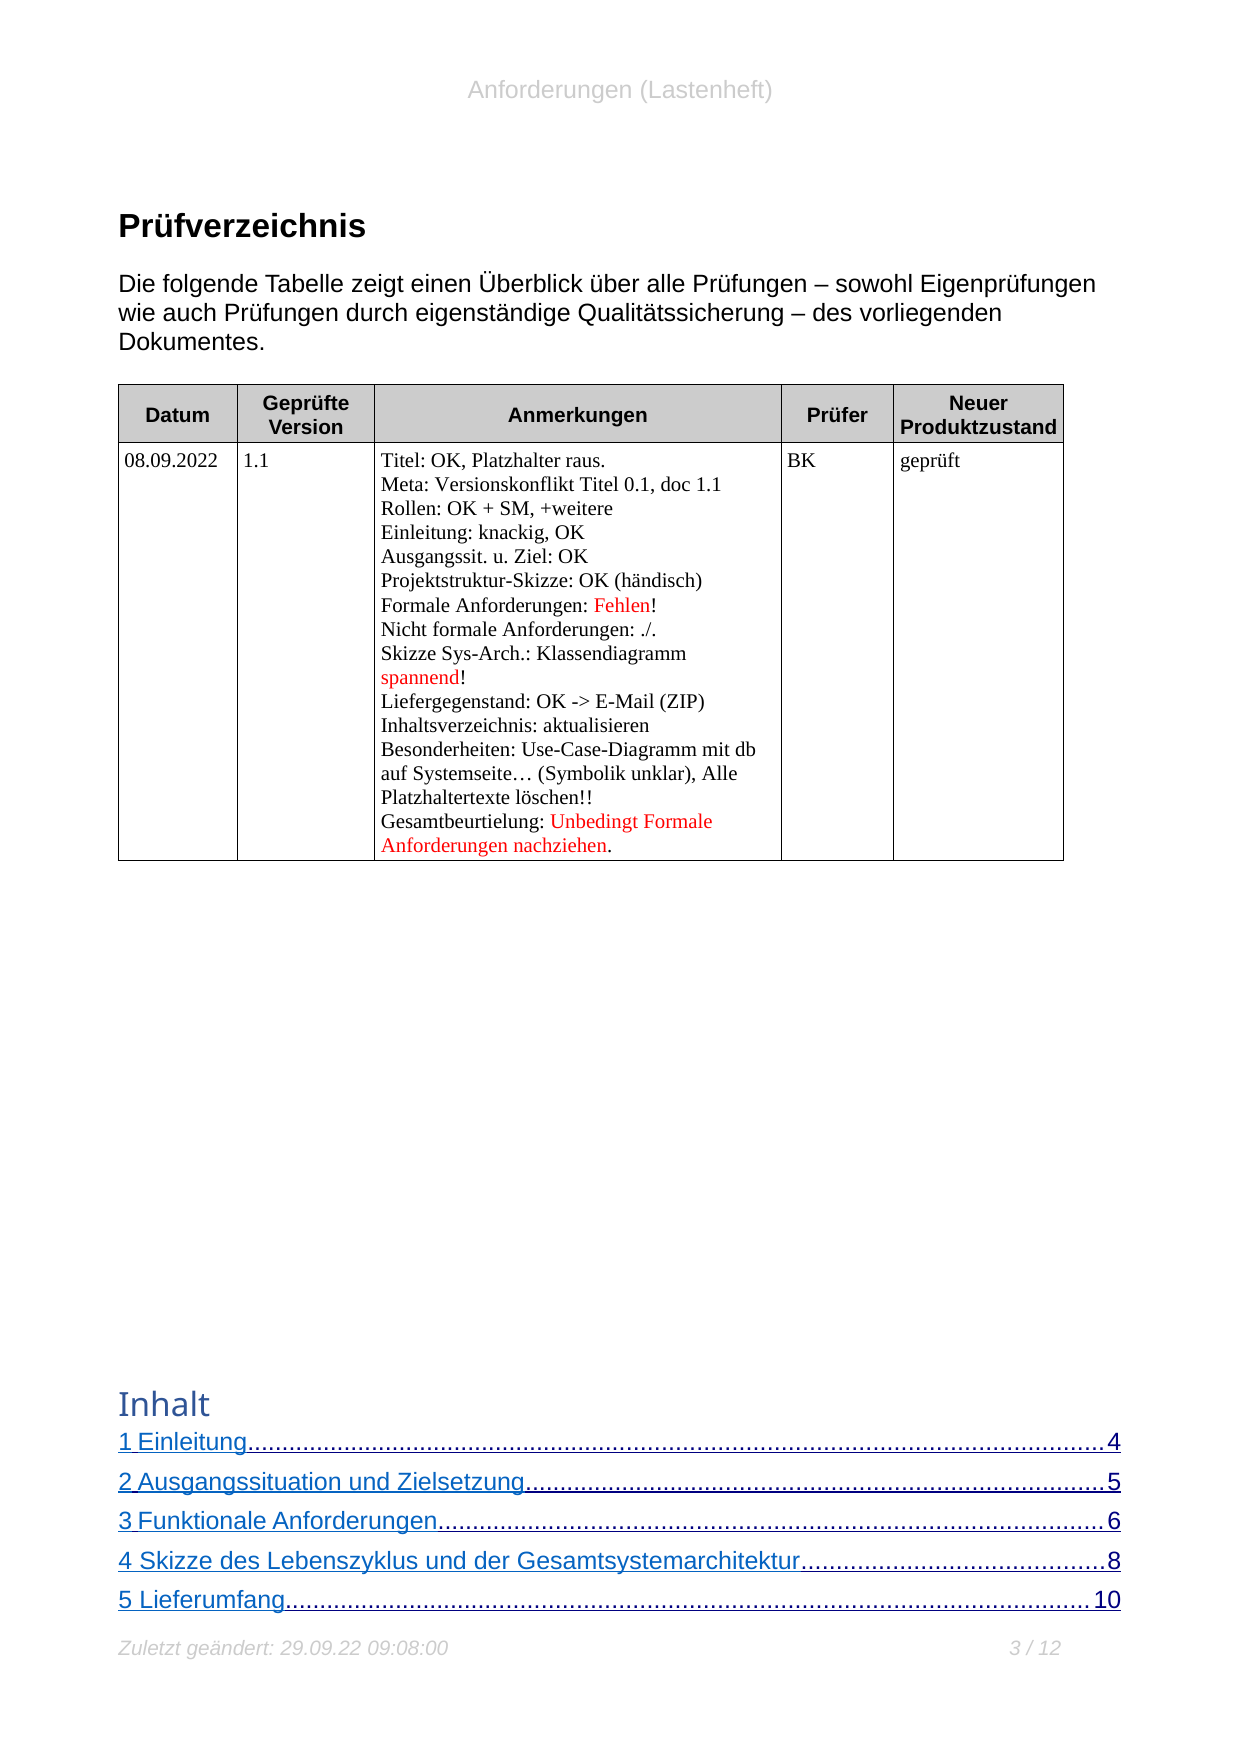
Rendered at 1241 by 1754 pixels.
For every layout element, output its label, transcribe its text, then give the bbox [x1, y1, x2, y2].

table_header Datum [119, 385, 237, 442]
text 1 Einleitung 4 [118, 1427, 1122, 1456]
table_cell geprüft [894, 443, 1063, 860]
table_header Anmerkungen [375, 385, 781, 442]
text Prüfverzeichnis [118, 206, 1122, 244]
text 3 Funktionale Anforderungen 6 [118, 1506, 1122, 1535]
text Die folgende Tabelle zeigt einen Überblick über alle Prüfungen – sowohl Eigenprüfungen wie auch Prüfungen durch eigenständige Qualitätssicherung – des vorliegenden Dokumentes. [118, 269, 1122, 356]
text 5 Lieferumfang 10 [118, 1585, 1122, 1614]
table_cell Titel: OK, Platzhalter raus. Meta: Versionskonflikt Titel 0.1, doc 1.1 Rollen: OK + SM, +weitere Einleitung: knackig, OK Ausgangssit. u. Ziel: OK Projektstruktur-Skizze: OK (händisch) Formale Anforderungen: Fehlen! Nicht formale Anforderungen: ./. Skizze Sys-Arch.: Klassendiagramm spannend! Liefergegenstand: OK -> E-Mail (ZIP) Inhaltsverzeichnis: aktualisieren Besonderheiten: Use-Case-Diagramm mit db auf Systemseite… (Symbolik unklar), Alle Platzhaltertexte löschen!! Gesamtbeurtielung: Unbedingt Formale Anforderungen nachziehen. [375, 443, 781, 860]
table_header Neuer Produktzustand [894, 385, 1063, 442]
text Inhalt [118, 1381, 1122, 1426]
table_cell 1.1 [238, 443, 374, 860]
table_header Geprüfte Version [238, 385, 374, 442]
text 2 Ausgangssituation und Zielsetzung 5 [118, 1466, 1122, 1496]
table_cell 08.09.2022 [119, 443, 237, 860]
table_header Prüfer [782, 385, 893, 442]
text 4 Skizze des Lebenszyklus und der Gesamtsystemarchitektur 8 [118, 1546, 1122, 1575]
table_cell BK [782, 443, 893, 860]
